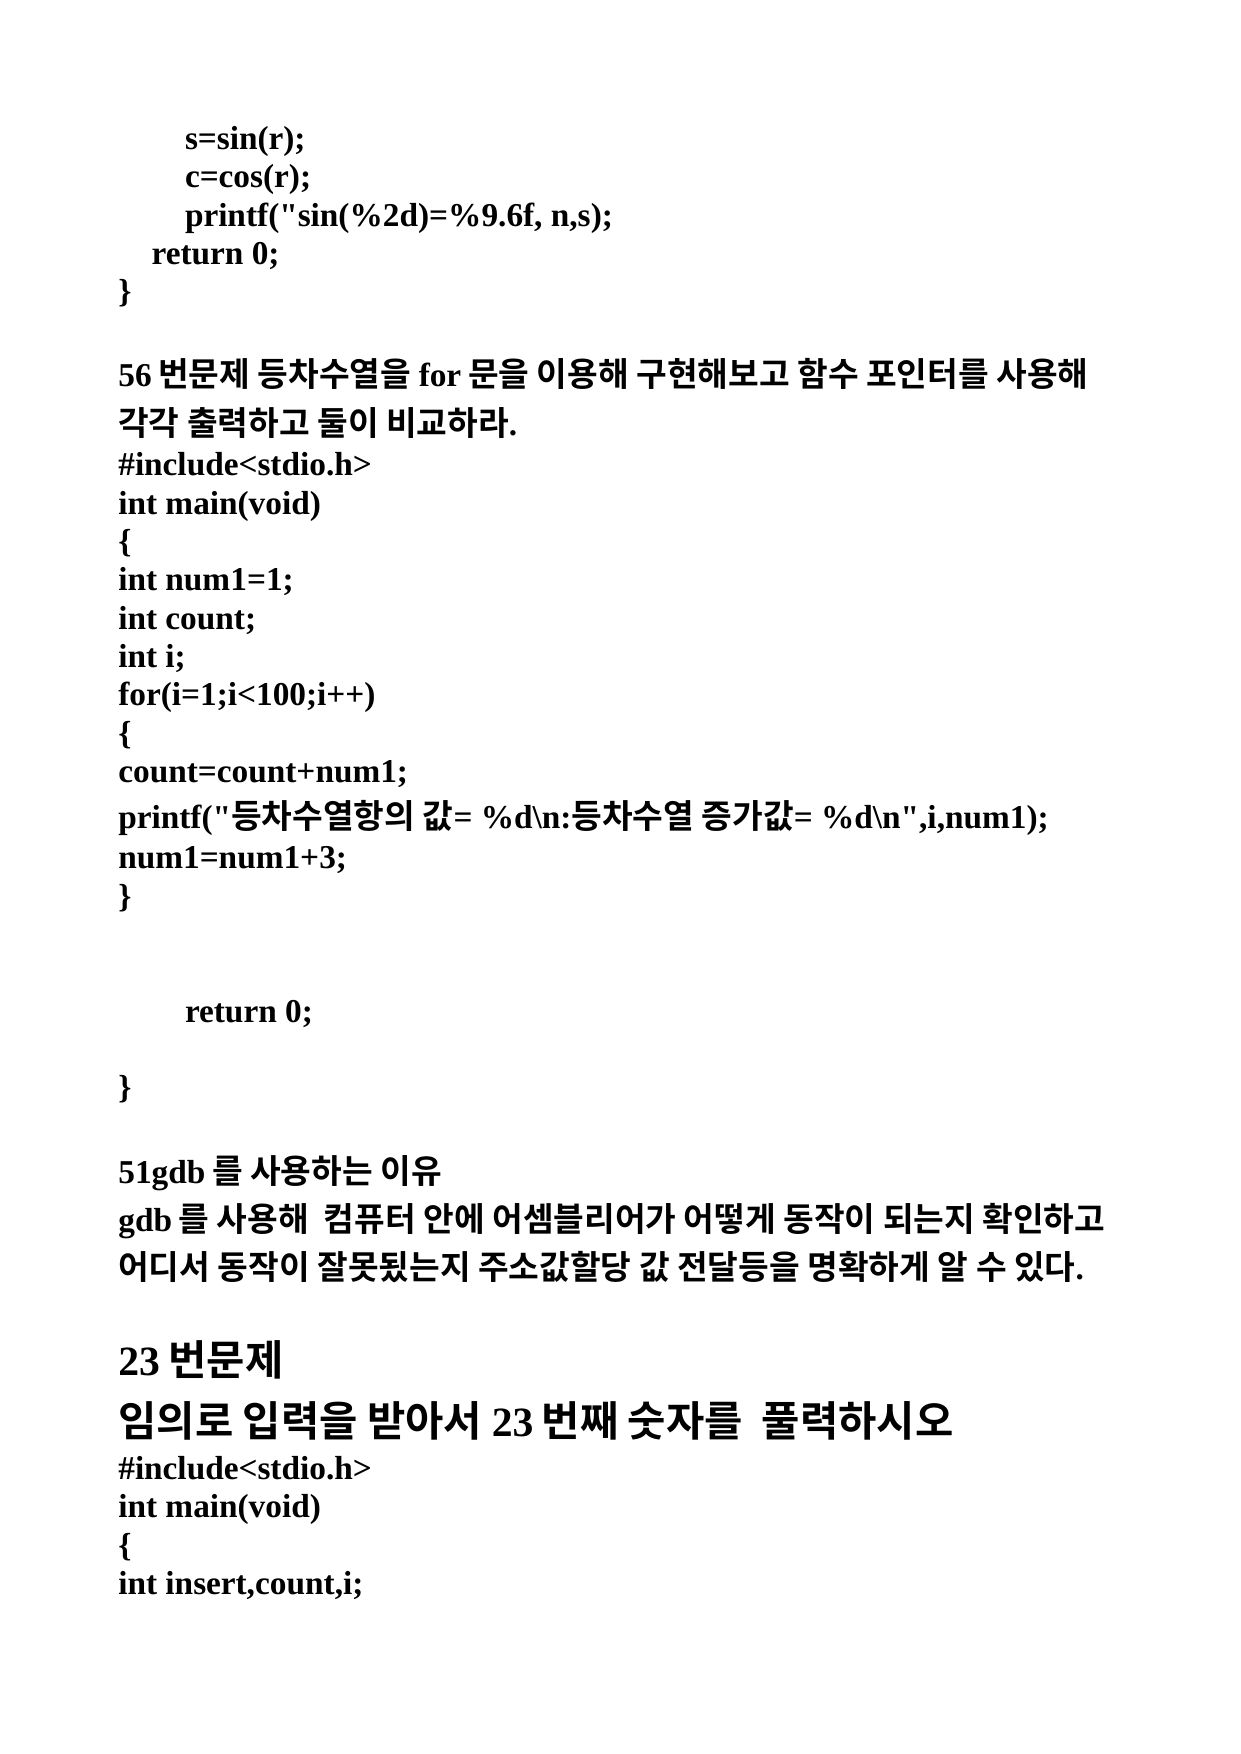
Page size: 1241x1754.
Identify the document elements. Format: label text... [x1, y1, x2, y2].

text int insert,count,i; [118, 1563, 1122, 1601]
text num1=num1+3; [118, 838, 1122, 876]
text printf("등차수열항의 값= %d\n:등차수열 증가값= %d\n",i,num1); [118, 789, 1122, 838]
text count=count+num1; [118, 751, 1122, 789]
text int main(void) [118, 483, 1122, 521]
text 51gdb를 사용하는 이유 [118, 1144, 1122, 1193]
text } [118, 876, 1122, 914]
text 23번문제 [118, 1327, 1122, 1388]
text for(i=1;i<100;i++) [118, 674, 1122, 713]
text int i; [118, 636, 1122, 674]
text s=sin(r); c=cos(r); printf("sin(%2d)=%9.6f, n,s); return 0; } [118, 118, 1122, 348]
text { [118, 521, 1122, 559]
text int num1=1; [118, 559, 1122, 598]
text #include<stdio.h> [118, 1448, 1122, 1486]
text return 0; [118, 991, 1122, 1029]
text gdb를 사용해 컴퓨터 안에 어셈블리어가 어떻게 동작이 되는지 확인하고 어디서 동작이 잘못됬는지 주소값할당 값 전달등을 명확하게 알 수 있다. [118, 1193, 1122, 1289]
text #include<stdio.h> [118, 444, 1122, 483]
text { [118, 713, 1122, 751]
text { [118, 1525, 1122, 1563]
text int count; [118, 598, 1122, 636]
text 임의로 입력을 받아서 23번째 숫자를 풀력하시오 [118, 1388, 1122, 1448]
text int main(void) [118, 1486, 1122, 1525]
text 56번문제 등차수열을 for문을 이용해 구현해보고 함수 포인터를 사용해 각각 출력하고 둘이 비교하라. [118, 348, 1122, 444]
text } [118, 1068, 1122, 1106]
